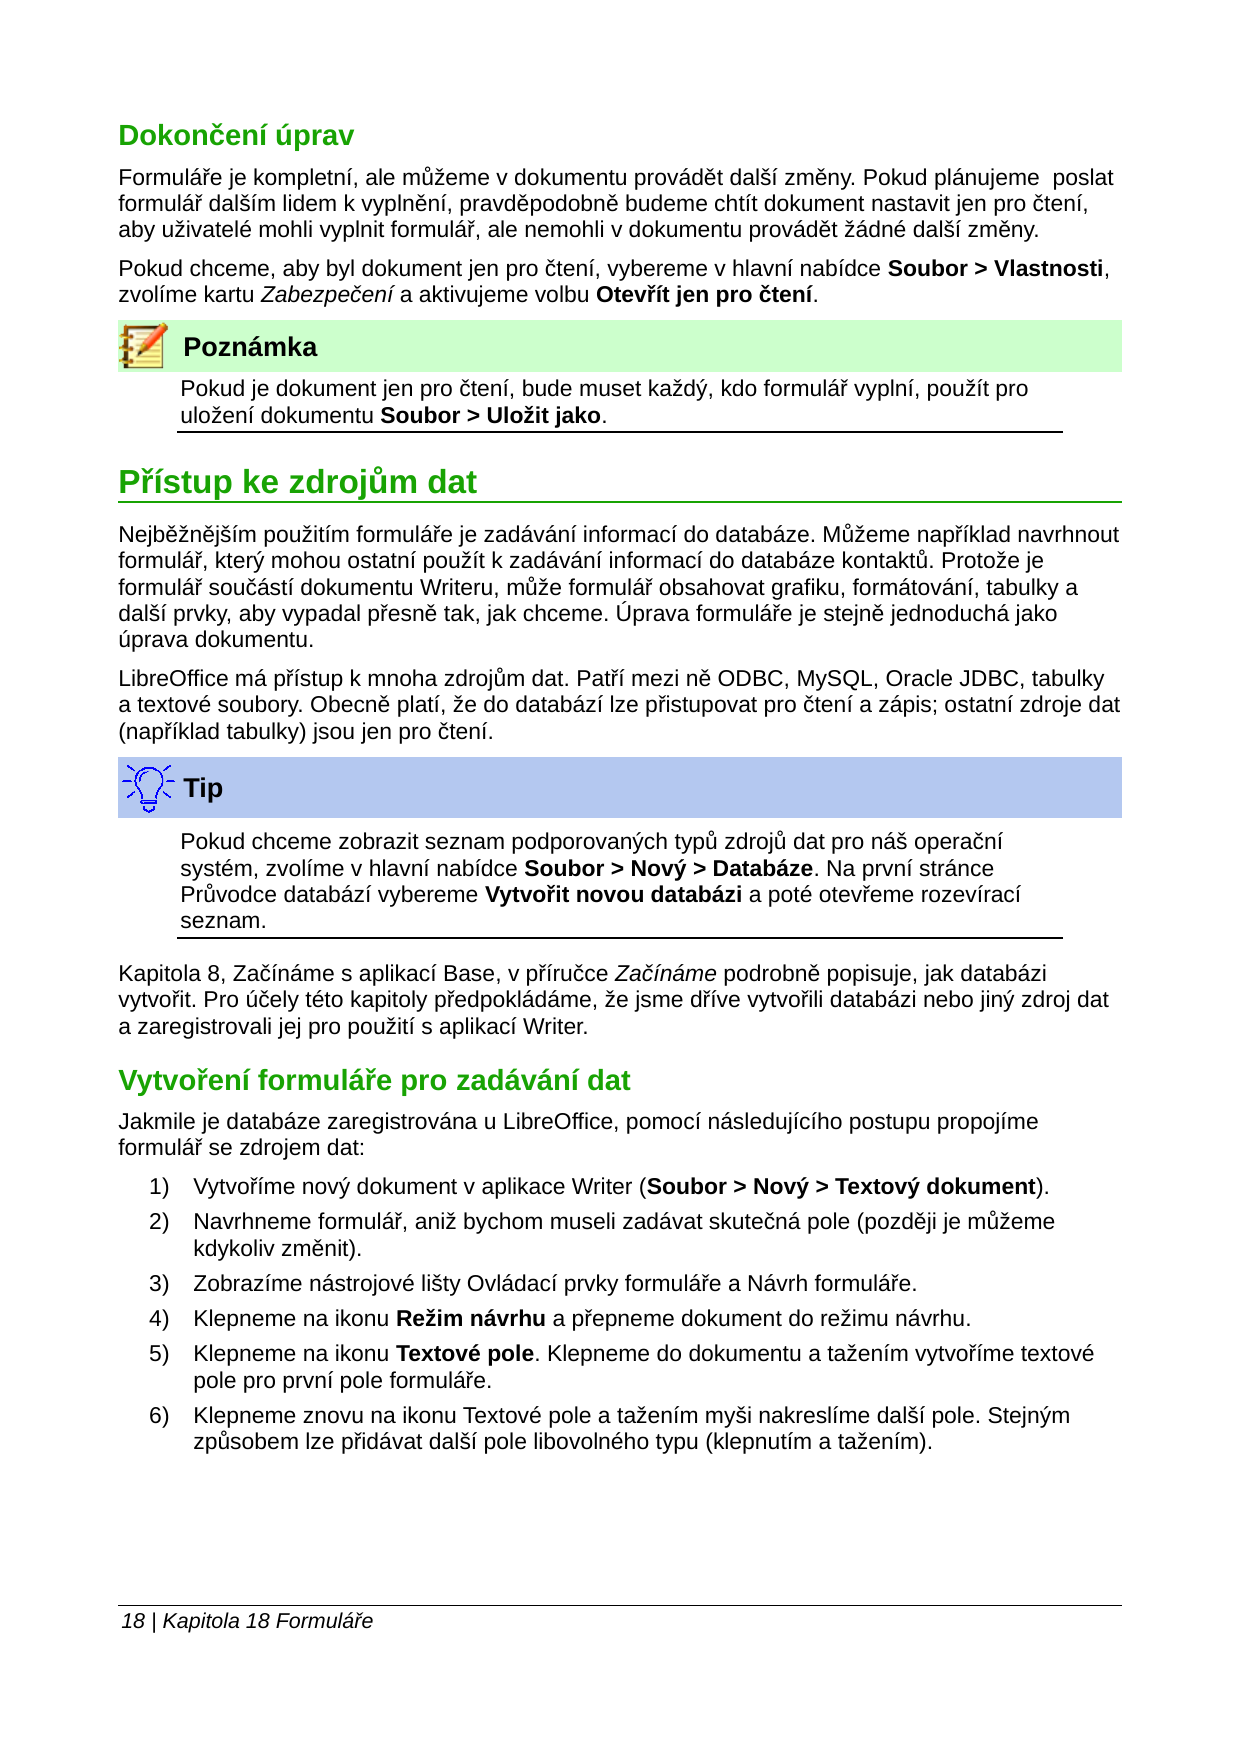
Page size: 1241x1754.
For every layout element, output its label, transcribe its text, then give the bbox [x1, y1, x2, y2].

subtitle Poznámka [118, 320, 1122, 372]
text LibreOffice má přístup k mnoha zdrojům dat. Patří mezi ně ODBC, MySQL, Oracle JDBC, tabulky a textové soubory. Obecně platí, že do databází lze přistupovat pro čtení a zápis; ostatní zdroje dat (například tabulky) jsou jen pro čtení. [118, 665, 1122, 744]
list Zobrazíme nástrojové lišty Ovládací prvky formuláře a Návrh formuláře. [169, 1270, 1122, 1296]
list Klepneme na ikonu Textové pole. Klepneme do dokumentu a tažením vytvoříme textové pole pro první pole formuláře. [169, 1340, 1122, 1393]
list Klepneme na ikonu Režim návrhu a přepneme dokument do režimu návrhu. [169, 1305, 1122, 1331]
subtitle Vytvoření formuláře pro zadávání dat [118, 1063, 1122, 1096]
text Kapitola 8, Začínáme s aplikací Base, v příručce Začínáme podrobně popisuje, jak databázi vytvořit. Pro účely této kapitoly předpokládáme, že jsme dříve vytvořili databázi nebo jiný zdroj dat a zaregistrovali jej pro použití s aplikací Writer. [118, 960, 1122, 1039]
text Nejběžnějším použitím formuláře je zadávání informací do databáze. Můžeme například navrhnout formulář, který mohou ostatní použít k zadávání informací do databáze kontaktů. Protože je formulář součástí dokumentu Writeru, může formulář obsahovat grafiku, formátování, tabulky a další prvky, aby vypadal přesně tak, jak chceme. Úprava formuláře je stejně jednoduchá jako úprava dokumentu. [118, 521, 1122, 653]
picture [119, 321, 170, 372]
list Vytvoříme nový dokument v aplikace Writer (Soubor > Nový > Textový dokument). [169, 1173, 1122, 1199]
text Pokud chceme, aby byl dokument jen pro čtení, vybereme v hlavní nabídce Soubor > Vlastnosti, zvolíme kartu Zabezpečení a aktivujeme volbu Otevřít jen pro čtení. [118, 255, 1122, 308]
list Jakmile je databáze zaregistrována u LibreOffice, pomocí následujícího postupu propojíme formulář se zdrojem dat: [118, 1108, 1122, 1161]
list Navrhneme formulář, aniž bychom museli zadávat skutečná pole (později je můžeme kdykoliv změnit). [169, 1208, 1122, 1261]
list Klepneme znovu na ikonu Textové pole a tažením myši nakreslíme další pole. Stejným způsobem lze přidávat další pole libovolného typu (klepnutím a tažením). [169, 1402, 1122, 1454]
subtitle Přístup ke zdrojům dat [118, 463, 1122, 501]
text Pokud chceme zobrazit seznam podporovaných typů zdrojů dat pro náš operační systém, zvolíme v hlavní nabídce Soubor > Nový > Databáze. Na první stránce Průvodce databází vybereme Vytvořit novou databázi a poté otevřeme rozevírací seznam. [177, 825, 1063, 937]
subtitle Tip [118, 757, 1122, 818]
subtitle Dokončení úprav [118, 118, 1122, 152]
picture [119, 757, 179, 817]
text Pokud je dokument jen pro čtení, bude muset každý, kdo formulář vyplní, použít pro uložení dokumentu Soubor > Uložit jako. [177, 372, 1063, 431]
text Formuláře je kompletní, ale můžeme v dokumentu provádět další změny. Pokud plánujeme poslat formulář dalším lidem k vyplnění, pravděpodobně budeme chtít dokument nastavit jen pro čtení, aby uživatelé mohli vyplnit formulář, ale nemohli v dokumentu provádět žádné další změny. [118, 163, 1122, 242]
